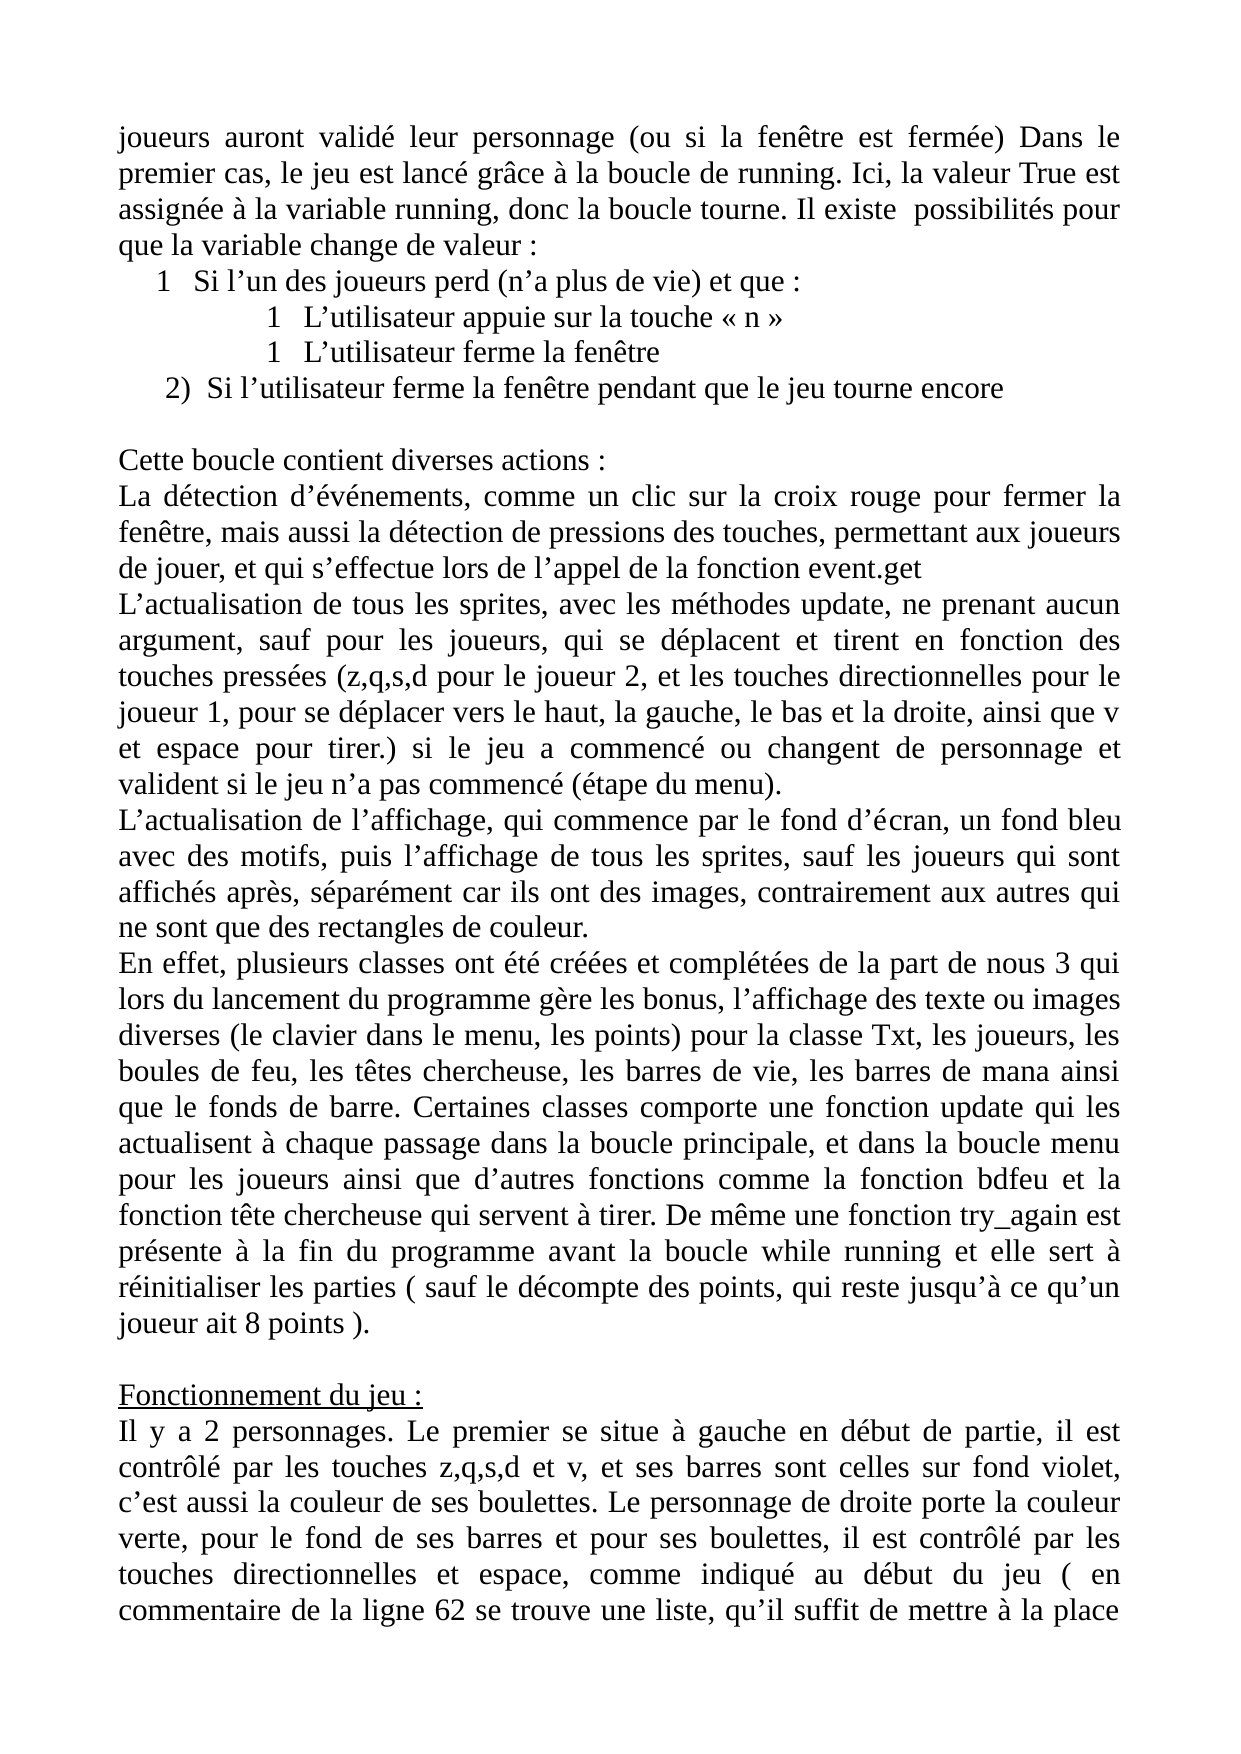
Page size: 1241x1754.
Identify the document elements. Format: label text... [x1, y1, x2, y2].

text La détection d’événements, comme un clic sur la croix rouge pour fermer la fenêtre, mais aussi la détection de pressions des touches, permettant aux joueurs de jouer, et qui s’effectue lors de l’appel de la fonction event.get [118, 477, 1122, 585]
text joueurs auront validé leur personnage (ou si la fenêtre est fermée) Dans le premier cas, le jeu est lancé grâce à la boucle de running. Ici, la valeur True est assignée à la variable running, donc la boucle tourne. Il existe possibilités pour que la variable change de valeur : [118, 118, 1122, 262]
text L’actualisation de tous les sprites, avec les méthodes update, ne prenant aucun argument, sauf pour les joueurs, qui se déplacent et tirent en fonction des touches pressées (z,q,s,d pour le joueur 2, et les touches directionnelles pour le joueur 1, pour se déplacer vers le haut, la gauche, le bas et la droite, ainsi que v et espace pour tirer.) si le jeu a commencé ou changent de personnage et valident si le jeu n’a pas commencé (étape du menu). [118, 585, 1122, 801]
list L’utilisateur appuie sur la touche « n » [266, 298, 1122, 334]
text L’actualisation de l’affichage, qui commence par le fond d’écran, un fond bleu avec des motifs, puis l’affichage de tous les sprites, sauf les joueurs qui sont affichés après, séparément car ils ont des images, contrairement aux autres qui ne sont que des rectangles de couleur. [118, 801, 1122, 945]
text En effet, plusieurs classes ont été créées et complétées de la part de nous 3 qui lors du lancement du programme gère les bonus, l’affichage des texte ou images diverses (le clavier dans le menu, les points) pour la classe Txt, les joueurs, les boules de feu, les têtes chercheuse, les barres de vie, les barres de mana ainsi que le fonds de barre. Certaines classes comporte une fonction update qui les actualisent à chaque passage dans la boucle principale, et dans la boucle menu pour les joueurs ainsi que d’autres fonctions comme la fonction bdfeu et la fonction tête chercheuse qui servent à tirer. De même une fonction try_again est présente à la fin du programme avant la boucle while running et elle sert à réinitialiser les parties ( sauf le décompte des points, qui reste jusqu’à ce qu’un joueur ait 8 points ). [118, 945, 1122, 1340]
text Fonctionnement du jeu : [118, 1376, 1122, 1412]
list L’utilisateur ferme la fenêtre [266, 334, 1122, 370]
text Il y a 2 personnages. Le premier se situe à gauche en début de partie, il est contrôlé par les touches z,q,s,d et v, et ses barres sont celles sur fond violet, c’est aussi la couleur de ses boulettes. Le personnage de droite porte la couleur verte, pour le fond de ses barres et pour ses boulettes, il est contrôlé par les touches directionnelles et espace, comme indiqué au début du jeu ( en commentaire de la ligne 62 se trouve une liste, qu’il suffit de mettre à la place [118, 1412, 1122, 1627]
text 2) Si l’utilisateur ferme la fenêtre pendant que le jeu tourne encore [118, 370, 1122, 406]
text Cette boucle contient diverses actions : [118, 442, 1122, 477]
list Si l’un des joueurs perd (n’a plus de vie) et que : [156, 262, 1122, 298]
